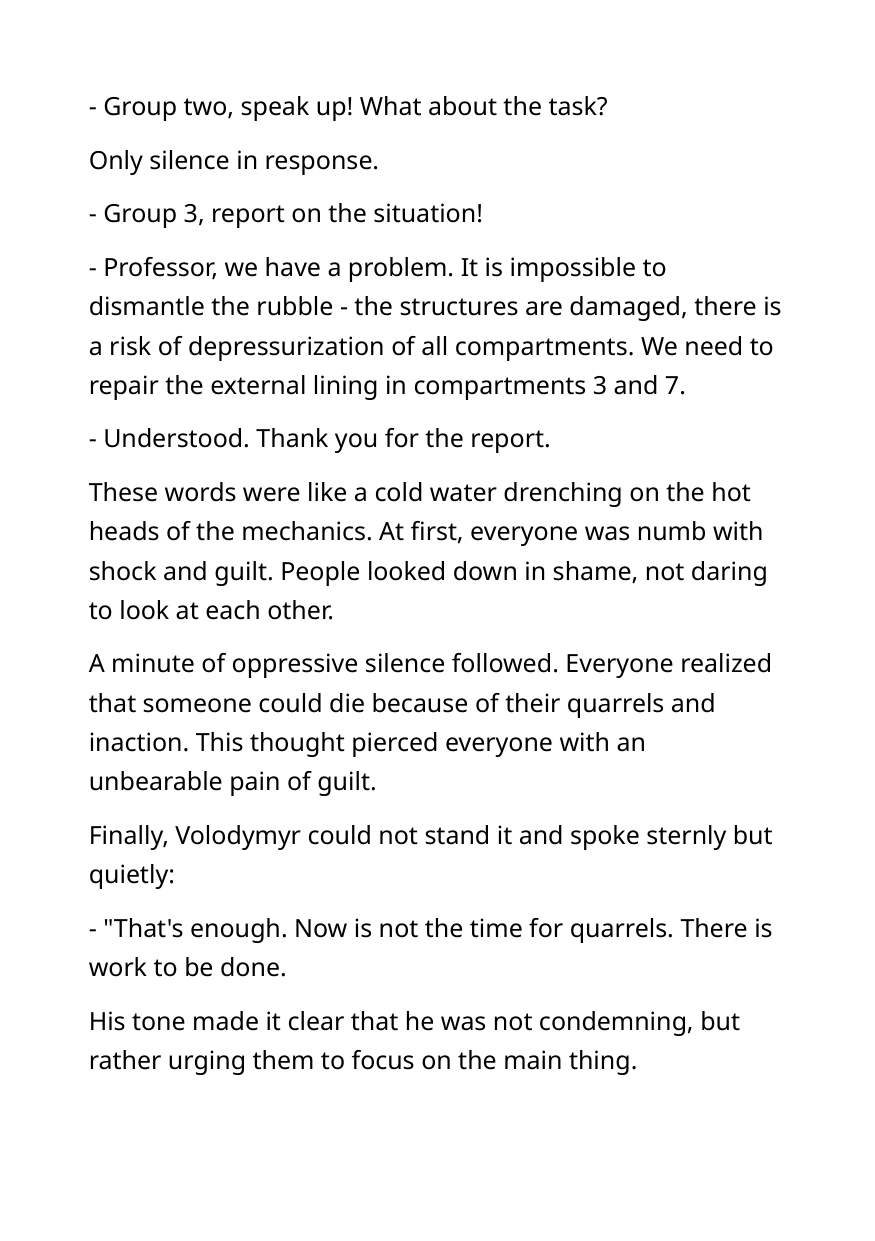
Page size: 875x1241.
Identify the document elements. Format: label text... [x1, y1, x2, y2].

text - Understood. Thank you for the report. [88, 421, 786, 455]
text - Professor, we have a problem. It is impossible to dismantle the rubble - the structures are damaged, there is a risk of depressurization of all compartments. We need to repair the external lining in compartments 3 and 7. [88, 250, 786, 401]
text His tone made it clear that he was not condemning, but rather urging them to focus on the main thing. [88, 1003, 786, 1076]
text A minute of oppressive silence followed. Everyone realized that someone could die because of their quarrels and inaction. This thought pierced everyone with an unbearable pain of guilt. [88, 646, 786, 798]
text These words were like a cold water drenching on the hot heads of the mechanics. At first, everyone was numb with shock and guilt. People looked down in shame, not daring to look at each other. [88, 475, 786, 626]
text Only silence in response. [88, 142, 786, 176]
text Finally, Volodymyr could not stand it and spoke sternly but quietly: [88, 817, 786, 891]
text - Group two, speak up! What about the task? [88, 88, 786, 123]
text - Group 3, report on the situation! [88, 196, 786, 230]
text - "That's enough. Now is not the time for quarrels. There is work to be done. [88, 910, 786, 983]
